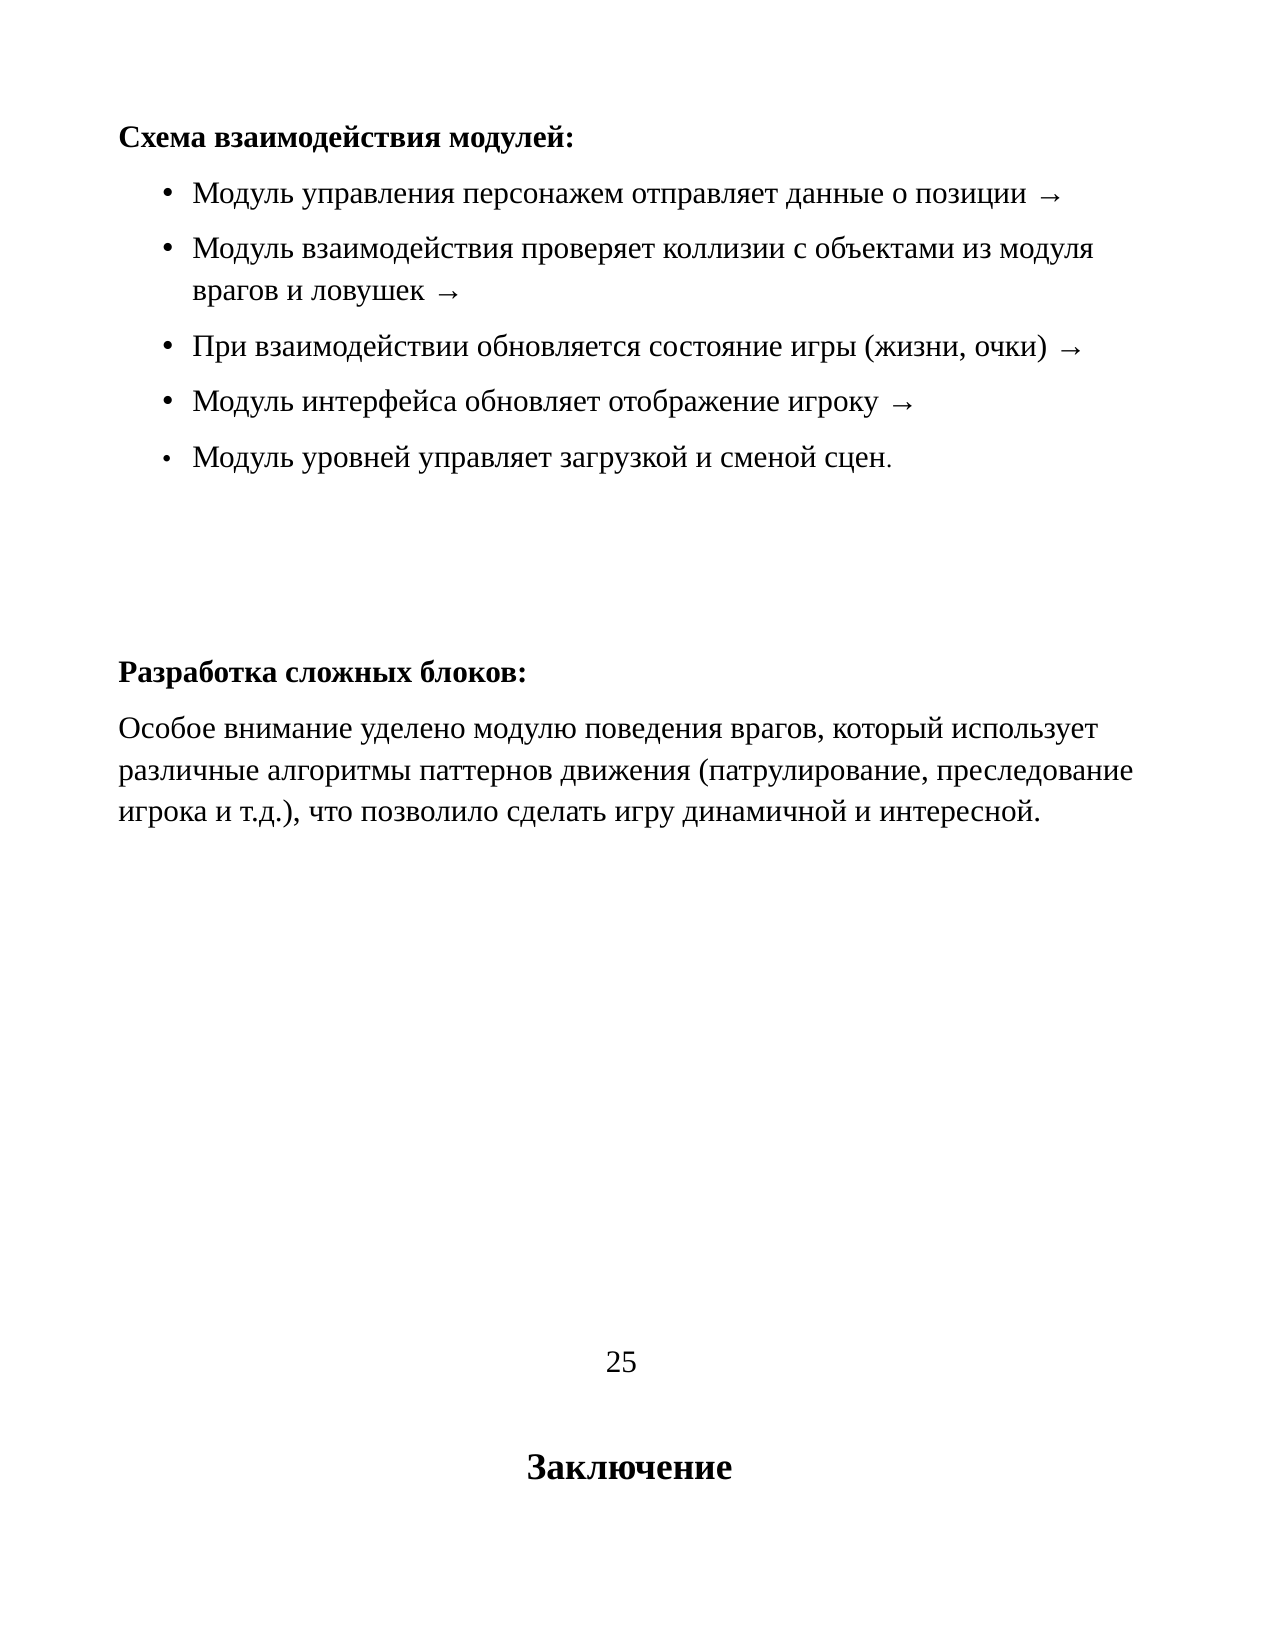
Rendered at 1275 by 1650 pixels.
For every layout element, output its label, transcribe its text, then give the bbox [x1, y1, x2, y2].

list Модуль управления персонажем отправляет данные о позиции → [162, 174, 1157, 210]
list При взаимодействии обновляется состояние игры (жизни, очки) → [162, 327, 1157, 363]
text Особое внимание уделено модулю поведения врагов, который использует различные алгоритмы паттернов движения (патрулирование, преследование игрока и т.д.), что позволило сделать игру динамичной и интересной. [118, 709, 1157, 828]
list Модуль уровней управляет загрузкой и сменой сцен. [162, 438, 1157, 474]
list Модуль взаимодействия проверяет коллизии с объектами из модуля врагов и ловушек → [162, 230, 1157, 307]
text 25 [118, 1344, 1157, 1380]
text Разработка сложных блоков: [118, 654, 1157, 689]
list Модуль интерфейса обновляет отображение игроку → [162, 383, 1157, 419]
text Заключение [118, 1444, 1157, 1487]
text Схема взаимодействия модулей: [118, 118, 1157, 154]
